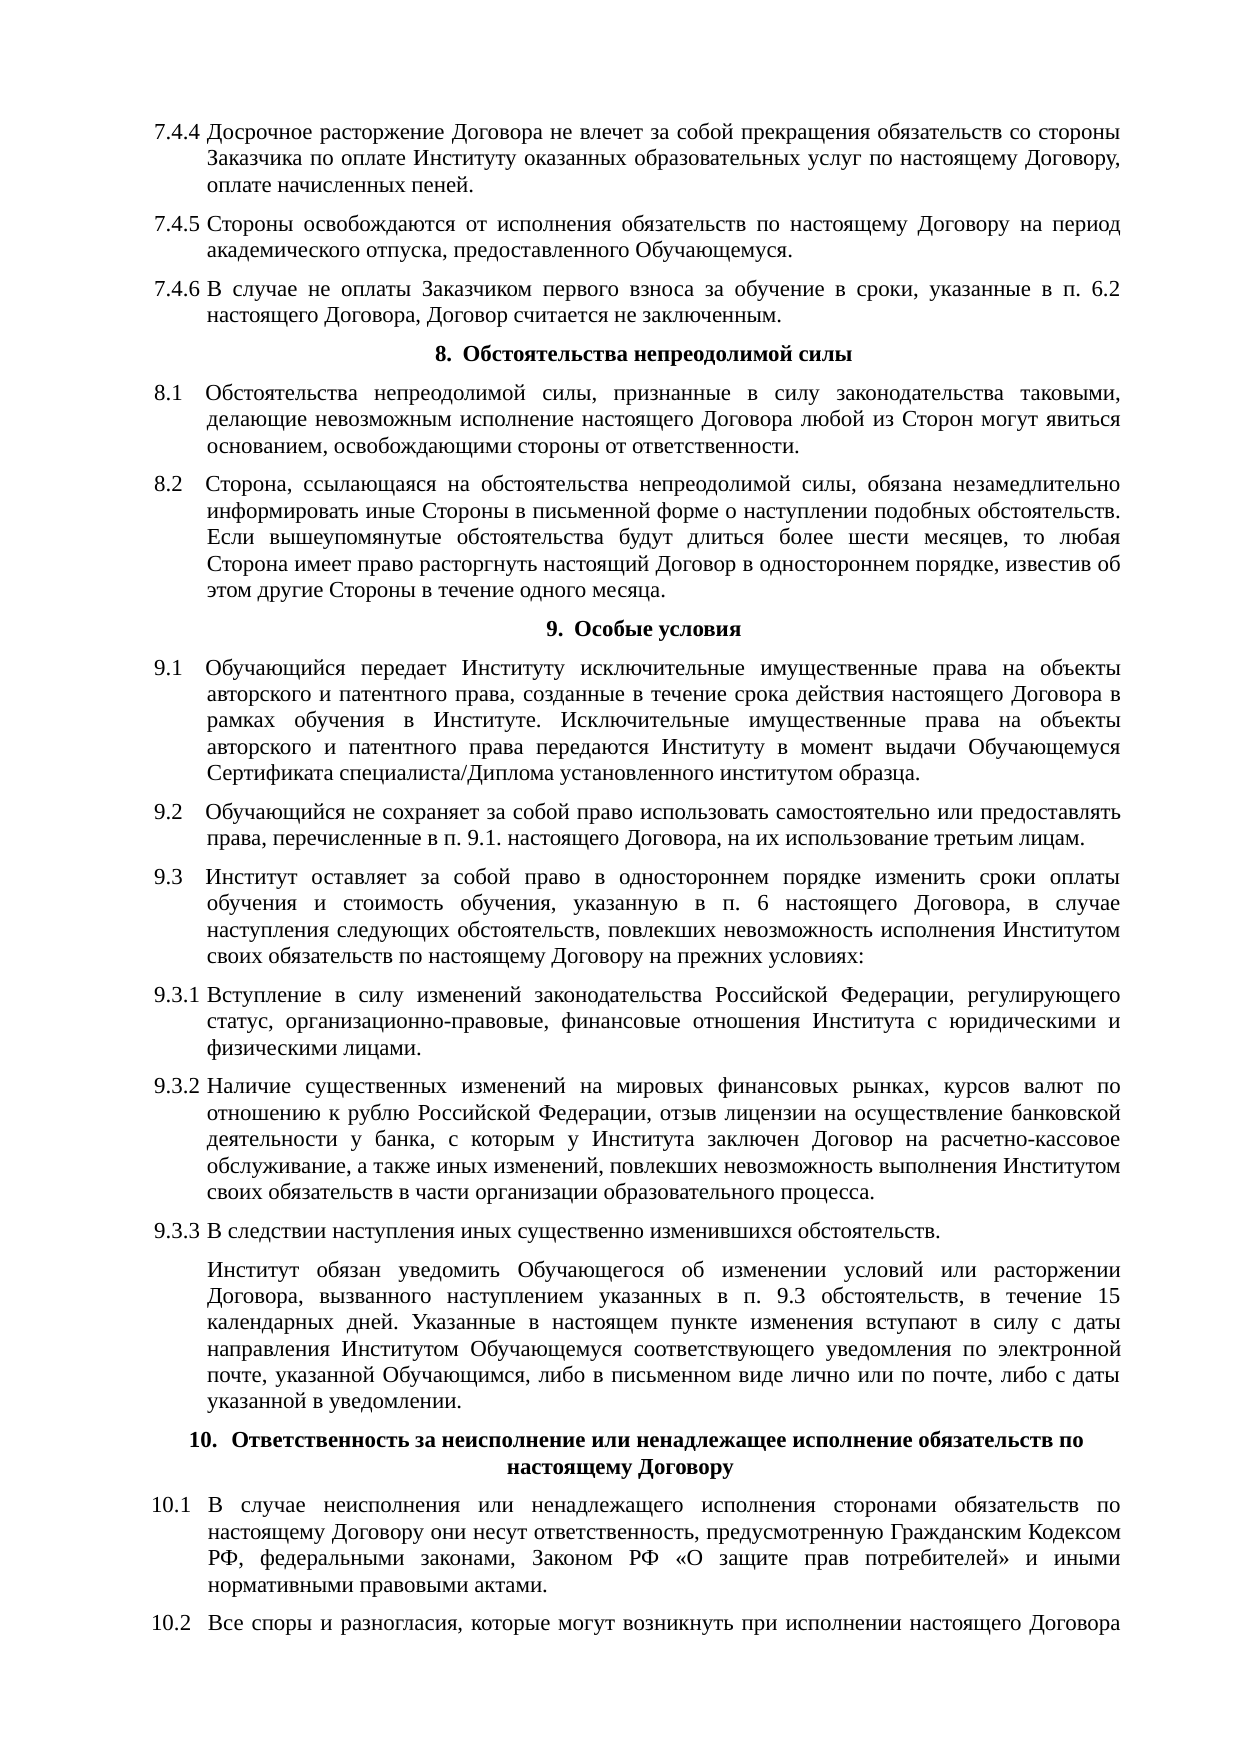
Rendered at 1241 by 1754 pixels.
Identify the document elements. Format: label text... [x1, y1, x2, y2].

list Стороны освобождаются от исполнения обязательств по настоящему Договору на период академического отпуска, предоставленного Обучающемуся. [148, 210, 1122, 262]
list Обстоятельства непреодолимой силы [118, 340, 1122, 366]
list Все споры и разногласия, которые могут возникнуть при исполнении настоящего Договора [145, 1609, 1122, 1636]
list Обстоятельства непреодолимой силы, признанные в силу законодательства таковыми, делающие невозможным исполнение настоящего Договора любой из Сторон могут явиться основанием, освобождающими стороны от ответственности. [148, 379, 1122, 458]
list Вступление в силу изменений законодательства Российской Федерации, регулирующего статус, организационно-правовые, финансовые отношения Института с юридическими и физическими лицами. [148, 981, 1122, 1060]
list Ответственность за неисполнение или ненадлежащее исполнение обязательств по настоящему Договору [118, 1426, 1122, 1479]
list Наличие существенных изменений на мировых финансовых рынках, курсов валют по отношению к рублю Российской Федерации, отзыв лицензии на осуществление банковской деятельности у банка, с которым у Института заключен Договор на расчетно-кассовое обслуживание, а также иных изменений, повлекших невозможность выполнения Институтом своих обязательств в части организации образовательного процесса. [148, 1073, 1122, 1204]
list Обучающийся не сохраняет за собой право использовать самостоятельно или предоставлять права, перечисленные в п. 9.1. настоящего Договора, на их использование третьим лицам. [148, 798, 1122, 851]
list Сторона, ссылающаяся на обстоятельства непреодолимой силы, обязана незамедлительно информировать иные Стороны в письменной форме о наступлении подобных обстоятельств. Если вышеупомянутые обстоятельства будут длиться более шести месяцев, то любая Сторона имеет право расторгнуть настоящий Договор в одностороннем порядке, известив об этом другие Стороны в течение одного месяца. [148, 471, 1122, 602]
list Досрочное расторжение Договора не влечет за собой прекращения обязательств со стороны Заказчика по оплате Институту оказанных образовательных услуг по настоящему Договору, оплате начисленных пеней. [148, 118, 1122, 197]
list В случае неисполнения или ненадлежащего исполнения сторонами обязательств по настоящему Договору они несут ответственность, предусмотренную Гражданским Кодексом РФ, федеральными законами, Законом РФ «О защите прав потребителей» и иными нормативными правовыми актами. [145, 1492, 1122, 1597]
list В случае не оплаты Заказчиком первого взноса за обучение в сроки, указанные в п. 6.2 настоящего Договора, Договор считается не заключенным. [148, 275, 1122, 328]
list Институт обязан уведомить Обучающегося об изменении условий или расторжении Договора, вызванного наступлением указанных в п. 9.3 обстоятельств, в течение 15 календарных дней. Указанные в настоящем пункте изменения вступают в силу с даты направления Институтом Обучающемуся соответствующего уведомления по электронной почте, указанной Обучающимся, либо в письменном виде лично или по почте, либо с даты указанной в уведомлении. [207, 1256, 1122, 1414]
list Особые условия [118, 615, 1122, 641]
list Институт оставляет за собой право в одностороннем порядке изменить сроки оплаты обучения и стоимость обучения, указанную в п. 6 настоящего Договора, в случае наступления следующих обстоятельств, повлекших невозможность исполнения Институтом своих обязательств по настоящему Договору на прежних условиях: [148, 863, 1122, 968]
list Обучающийся передает Институту исключительные имущественные права на объекты авторского и патентного права, созданные в течение срока действия настоящего Договора в рамках обучения в Институте. Исключительные имущественные права на объекты авторского и патентного права передаются Институту в момент выдачи Обучающемуся Сертификата специалиста/Диплома установленного институтом образца. [148, 654, 1122, 785]
list В следствии наступления иных существенно изменившихся обстоятельств. [148, 1217, 1122, 1243]
